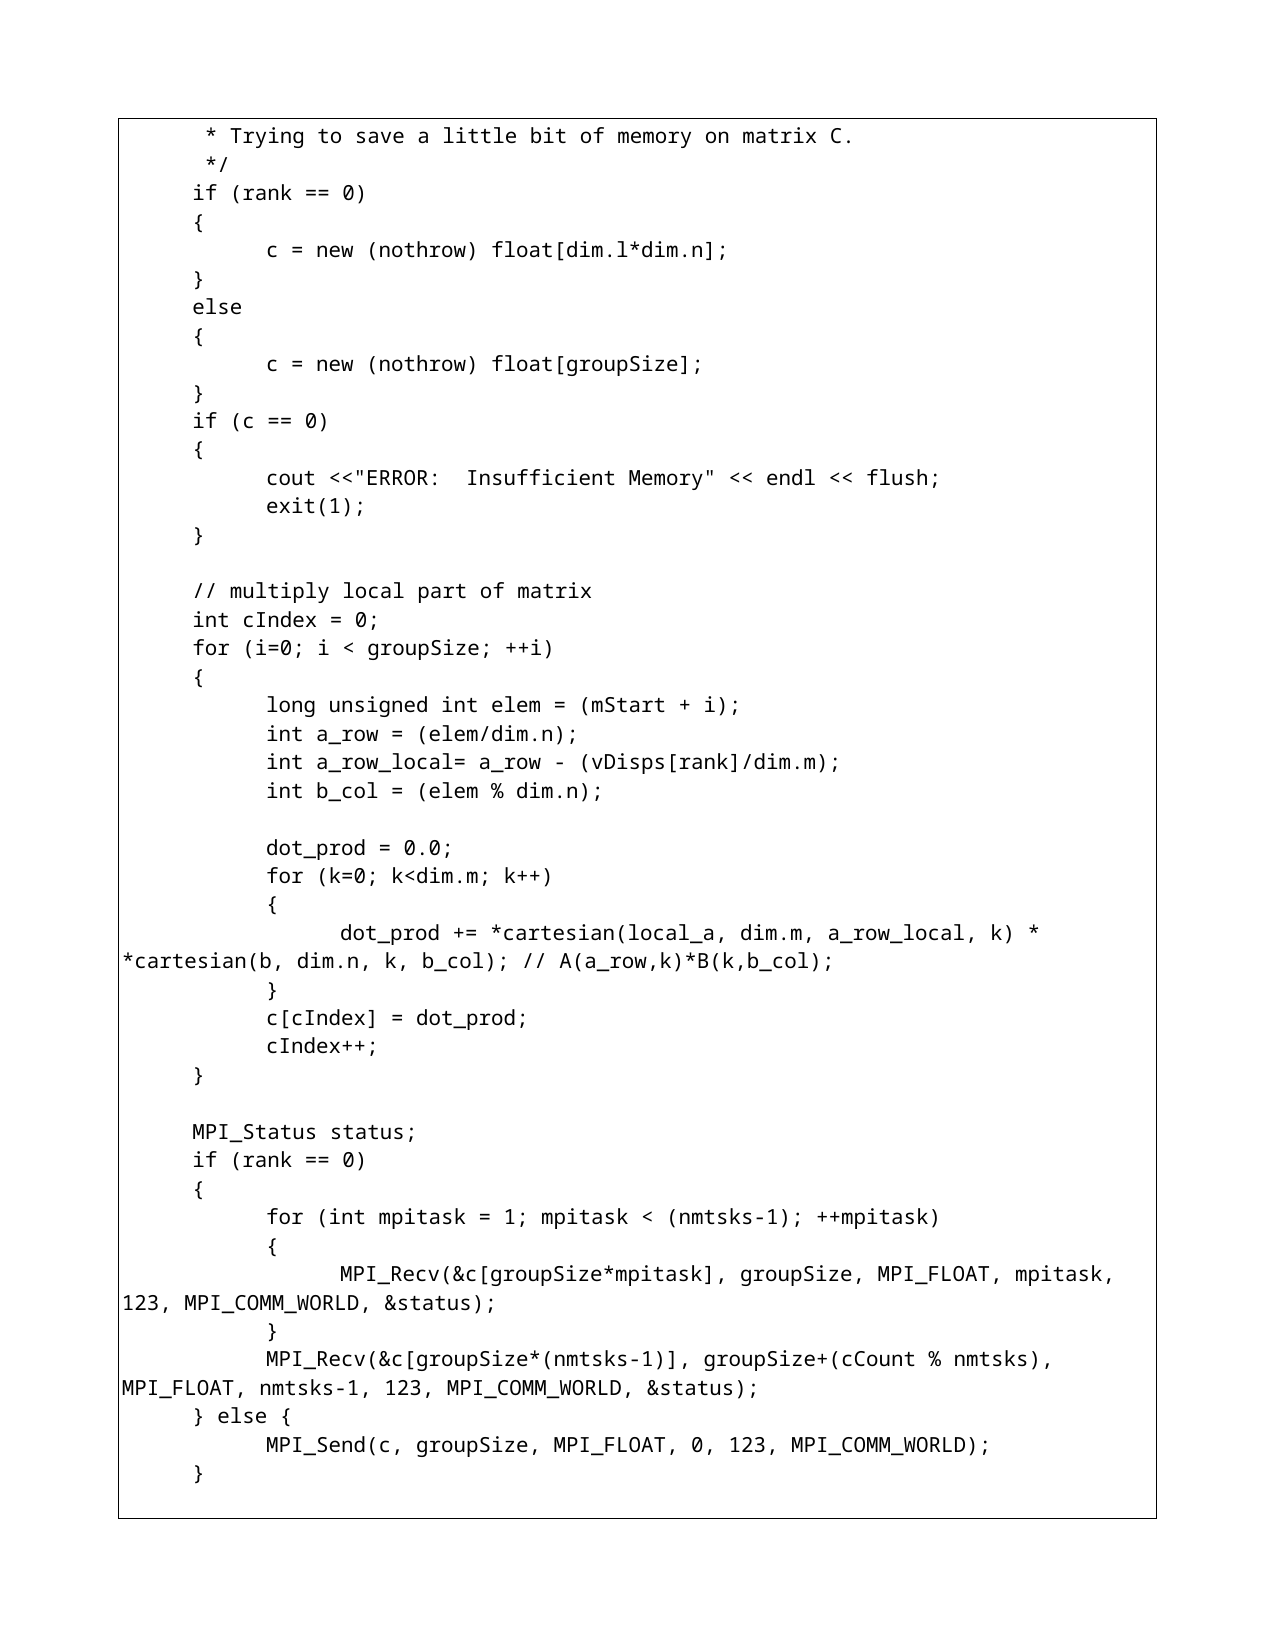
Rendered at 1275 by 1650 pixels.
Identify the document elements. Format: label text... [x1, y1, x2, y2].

text { [119, 658, 1156, 687]
text { [119, 1170, 1156, 1199]
text */ [119, 147, 1156, 175]
text } [119, 1312, 1156, 1341]
text for (k=0; k<dim.m; k++) [119, 857, 1156, 886]
text cIndex++; [119, 1028, 1156, 1057]
text c[cIndex] = dot_prod; [119, 1000, 1156, 1028]
text else [119, 289, 1156, 317]
text if (c == 0) [119, 402, 1156, 431]
text { [119, 317, 1156, 346]
text } [119, 374, 1156, 402]
text dot_prod += *cartesian(local_a, dim.m, a_row_local, k) * *cartesian(b, dim.n, k, b_col); // A(a_row,k)*B(k,b_col); [119, 914, 1156, 971]
text } [119, 971, 1156, 1000]
text { [119, 431, 1156, 459]
text for (i=0; i < groupSize; ++i) [119, 630, 1156, 658]
text } [119, 260, 1156, 289]
text exit(1); [119, 488, 1156, 516]
text MPI_Recv(&c[groupSize*(nmtsks-1)], groupSize+(cCount % nmtsks), MPI_FLOAT, nmtsks-1, 123, MPI_COMM_WORLD, &status); [119, 1341, 1156, 1398]
text for (int mpitask = 1; mpitask < (nmtsks-1); ++mpitask) [119, 1199, 1156, 1227]
text c = new (nothrow) float[dim.l*dim.n]; [119, 232, 1156, 260]
text if (rank == 0) [119, 175, 1156, 203]
text int cIndex = 0; [119, 602, 1156, 630]
text dot_prod = 0.0; [119, 829, 1156, 857]
text * Trying to save a little bit of memory on matrix C. [119, 119, 1156, 147]
text } [119, 516, 1156, 548]
text { [119, 886, 1156, 914]
text cout <<"ERROR: Insufficient Memory" << endl << flush; [119, 459, 1156, 488]
text int b_col = (elem % dim.n); [119, 772, 1156, 804]
text long unsigned int elem = (mStart + i); [119, 687, 1156, 715]
text { [119, 1227, 1156, 1256]
text { [119, 203, 1156, 232]
text if (rank == 0) [119, 1142, 1156, 1170]
text } [119, 1455, 1156, 1487]
text // multiply local part of matrix [119, 573, 1156, 602]
text int a_row_local= a_row - (vDisps[rank]/dim.m); [119, 744, 1156, 772]
text } [119, 1057, 1156, 1088]
text c = new (nothrow) float[groupSize]; [119, 346, 1156, 374]
text int a_row = (elem/dim.n); [119, 715, 1156, 744]
text MPI_Send(c, groupSize, MPI_FLOAT, 0, 123, MPI_COMM_WORLD); [119, 1426, 1156, 1455]
text } else { [119, 1398, 1156, 1426]
text MPI_Recv(&c[groupSize*mpitask], groupSize, MPI_FLOAT, mpitask, 123, MPI_COMM_WORLD, &status); [119, 1256, 1156, 1312]
text MPI_Status status; [119, 1113, 1156, 1142]
